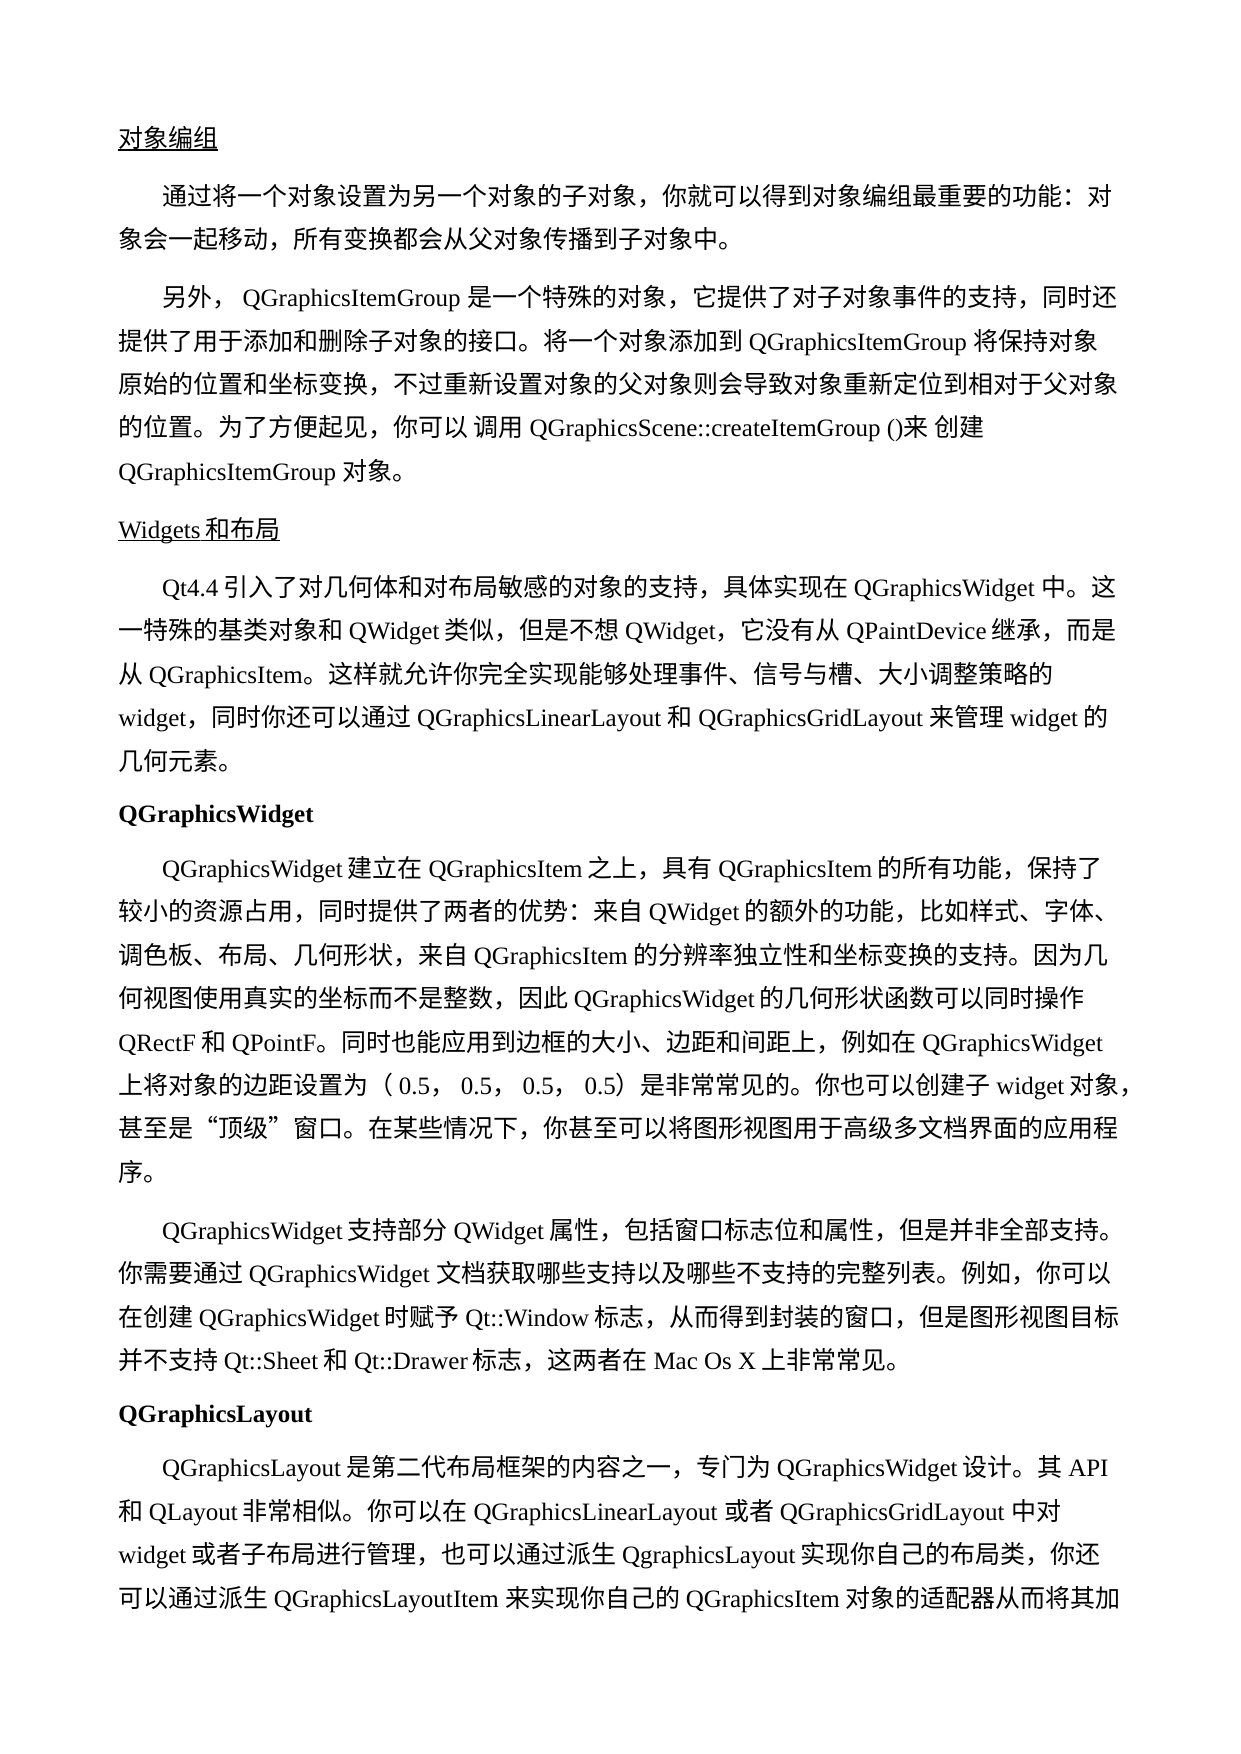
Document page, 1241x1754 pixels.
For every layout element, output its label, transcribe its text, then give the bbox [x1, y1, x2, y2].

text QGraphicsWidget [118, 799, 1122, 828]
text 对象编组 [118, 118, 1122, 154]
text QGraphicsLayout [118, 1399, 1122, 1427]
text 通过将一个对象设置为另一个对象的子对象，你就可以得到对象编组最重要的功能：对象会一起移动，所有变换都会从父对象传播到子对象中。 [118, 176, 1122, 256]
text 另外， QGraphicsItemGroup 是一个特殊的对象，它提供了对子对象事件的支持，同时还提供了用于添加和删除子对象的接口。将一个对象添加到 QGraphicsItemGroup 将保持对象原始的位置和坐标变换，不过重新设置对象的父对象则会导致对象重新定位到相对于父对象的位置。为了方便起见，你可以 调用 QGraphicsScene::createItemGroup ()来 创建 QGraphicsItemGroup 对象。 [118, 278, 1122, 488]
text QGraphicsLayout是第二代布局框架的内容之一，专门为 QGraphicsWidget设计。其 API和 QLayout非常相似。你可以在 QGraphicsLinearLayout 或者 QGraphicsGridLayout 中对 widget或者子布局进行管理，也可以通过派生 QgraphicsLayout实现你自己的布局类，你还可以通过派生 QGraphicsLayoutItem 来实现你自己的 QGraphicsItem对象的适配器从而将其加 [118, 1448, 1122, 1614]
text QGraphicsWidget支持部分 QWidget属性，包括窗口标志位和属性，但是并非全部支持。你需要通过 QGraphicsWidget 文档获取哪些支持以及哪些不支持的完整列表。例如，你可以在创建 QGraphicsWidget时赋予 Qt::Window标志，从而得到封装的窗口，但是图形视图目标并不支持 Qt::Sheet和 Qt::Drawer标志，这两者在 Mac Os X上非常常见。 [118, 1210, 1122, 1377]
text Widgets和布局 [118, 509, 1122, 546]
text QGraphicsWidget建立在 QGraphicsItem之上，具有 QGraphicsItem的所有功能，保持了较小的资源占用，同时提供了两者的优势：来自 QWidget的额外的功能，比如样式、字体、调色板、布局、几何形状，来自 QGraphicsItem的分辨率独立性和坐标变换的支持。因为几何视图使用真实的坐标而不是整数，因此 QGraphicsWidget的几何形状函数可以同时操作 QRectF和 QPointF。同时也能应用到边框的大小、边距和间距上，例如在 QGraphicsWidget上将对象的边距设置为（ 0.5， 0.5， 0.5， 0.5）是非常常见的。你也可以创建子 widget对象，甚至是“顶级”窗口。在某些情况下，你甚至可以将图形视图用于高级多文档界面的应用程序。 [118, 848, 1122, 1188]
text Qt4.4引入了对几何体和对布局敏感的对象的支持，具体实现在 QGraphicsWidget 中。这一特殊的基类对象和 QWidget类似，但是不想 QWidget，它没有从 QPaintDevice继承，而是从 QGraphicsItem。这样就允许你完全实现能够处理事件、信号与槽、大小调整策略的 widget，同时你还可以通过 QGraphicsLinearLayout 和 QGraphicsGridLayout 来管理 widget的几何元素。 [118, 567, 1122, 777]
